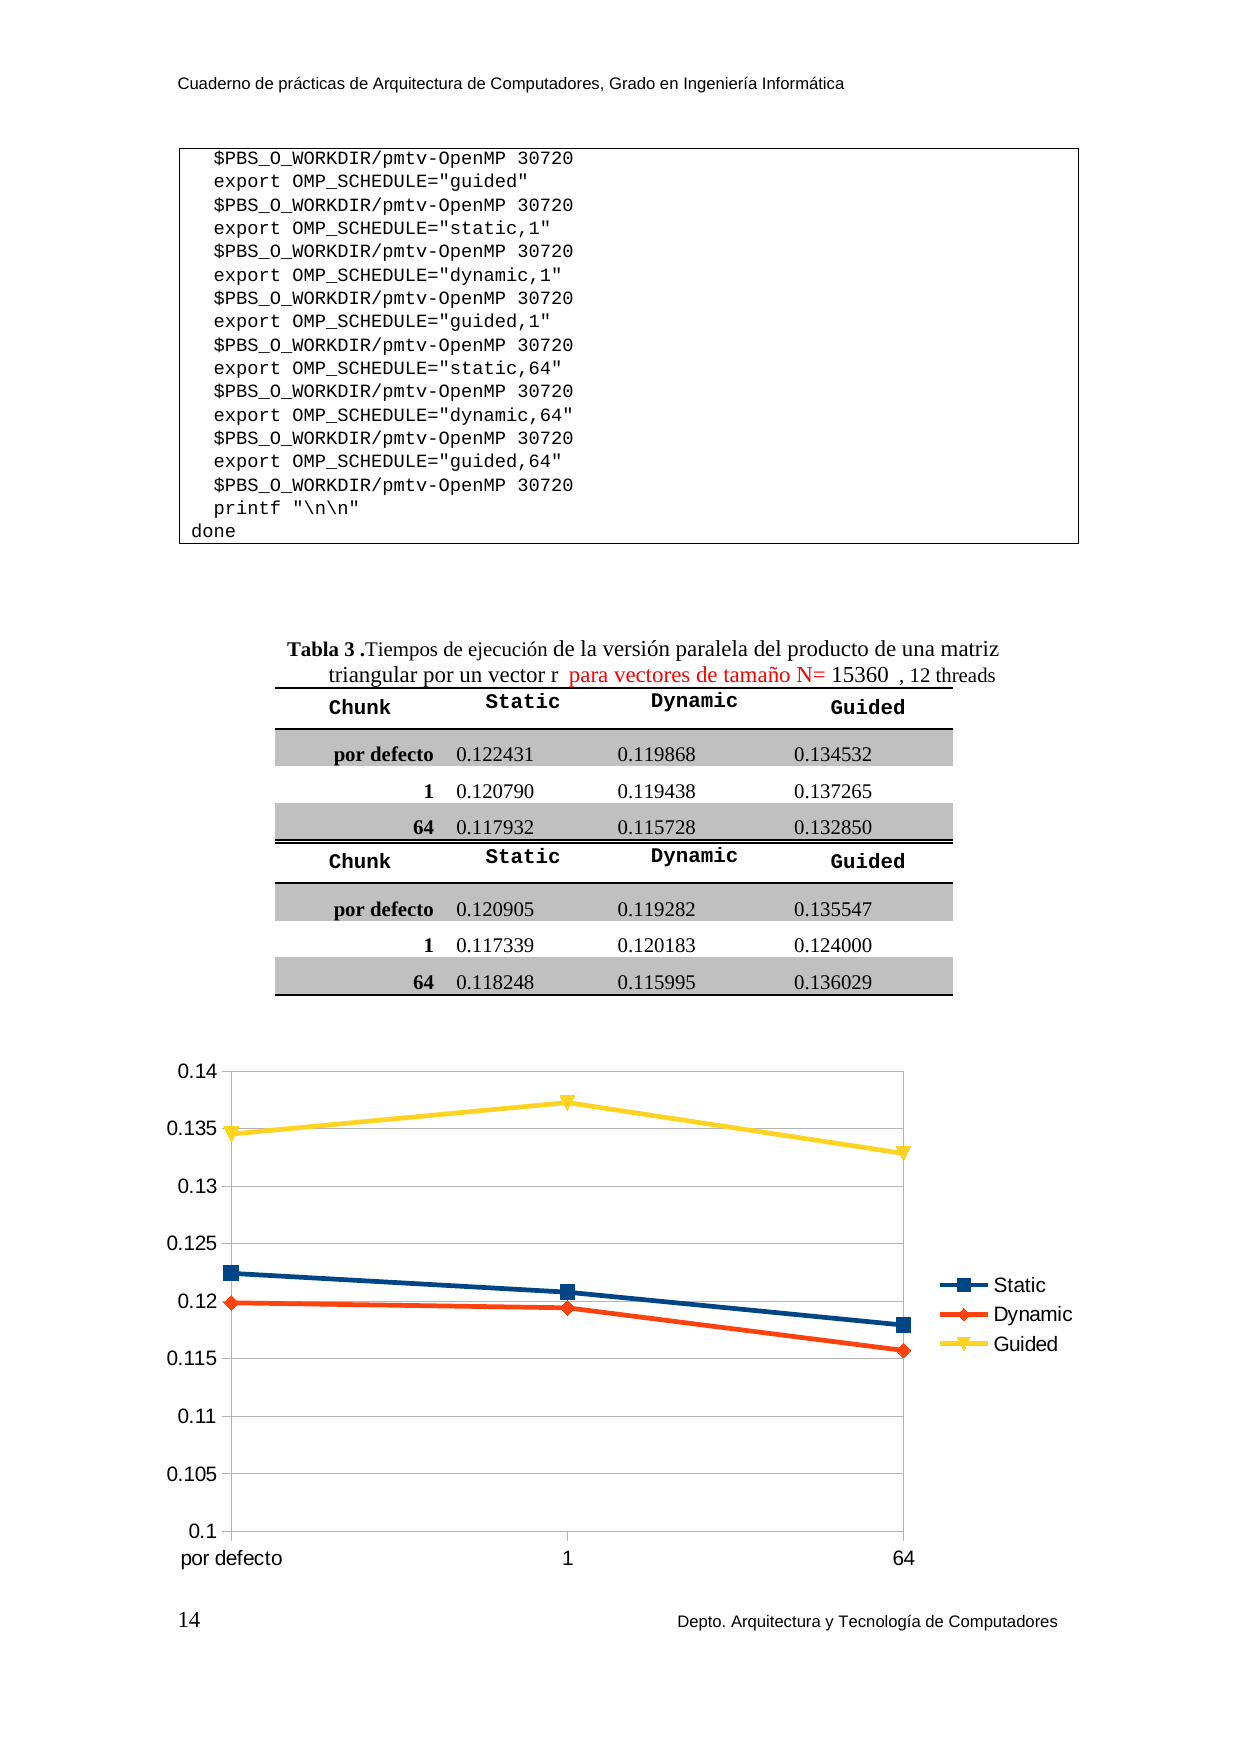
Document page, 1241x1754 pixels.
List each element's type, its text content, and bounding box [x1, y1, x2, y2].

table_header Static [445, 844, 606, 882]
table_cell por defecto [275, 884, 445, 921]
table_cell 0.118248 [445, 957, 606, 994]
table_header [953, 842, 1034, 996]
table_header Static [445, 689, 606, 728]
table_cell 0.136029 [783, 957, 953, 994]
table_cell 0.132850 [783, 803, 953, 839]
table_cell 64 [275, 957, 445, 994]
table_cell 0.137265 [783, 766, 953, 803]
table_header Chunk [275, 689, 445, 728]
table_cell 0.119282 [606, 884, 783, 921]
table_header [177, 842, 275, 996]
table_header Dynamic [606, 844, 783, 882]
table_header Dynamic [606, 689, 783, 728]
table_header Guided [783, 689, 953, 728]
table_cell 64 [275, 803, 445, 839]
table_cell 0.135547 [783, 884, 953, 921]
table_cell por defecto [275, 730, 445, 766]
table_header Guided [783, 844, 953, 882]
table_cell 0.120183 [606, 921, 783, 957]
table_header Chunk [275, 844, 445, 882]
table_header $PBS_O_WORKDIR/pmtv-OpenMP 30720 export OMP_SCHEDULE="guided" $PBS_O_WORKDIR/pmtv-OpenMP 30720 export OMP_SCHEDULE="static,1" $PBS_O_WORKDIR/pmtv-OpenMP 30720 export OMP_SCHEDULE="dynamic,1" $PBS_O_WORKDIR/pmtv-OpenMP 30720 export OMP_SCHEDULE="guided,1" $PBS_O_WORKDIR/pmtv-OpenMP 30720 export OMP_SCHEDULE="static,64" $PBS_O_WORKDIR/pmtv-OpenMP 30720 export OMP_SCHEDULE="dynamic,64" $PBS_O_WORKDIR/pmtv-OpenMP 30720 export OMP_SCHEDULE="guided,64" $PBS_O_WORKDIR/pmtv-OpenMP 30720 printf "\n\n" done [180, 149, 1078, 543]
table_header Tiempos de ejecución de la versión paralela del producto de una matriz triangular por un vector r para vectores de tamaño N= 15360 , 12 threads [177, 610, 1034, 687]
table_cell 0.124000 [783, 921, 953, 957]
table_cell 0.134532 [783, 730, 953, 766]
table_cell [177, 687, 1034, 842]
table_cell 1 [275, 766, 445, 803]
table_cell 0.117339 [445, 921, 606, 957]
table_cell 0.120905 [445, 884, 606, 921]
table_cell 0.117932 [445, 803, 606, 839]
table_cell 0.115995 [606, 957, 783, 994]
table_cell 0.115728 [606, 803, 783, 839]
table_cell 0.119438 [606, 766, 783, 803]
table_cell 0.119868 [606, 730, 783, 766]
table_cell 1 [275, 921, 445, 957]
table_cell 0.122431 [445, 730, 606, 766]
table_cell 0.120790 [445, 766, 606, 803]
